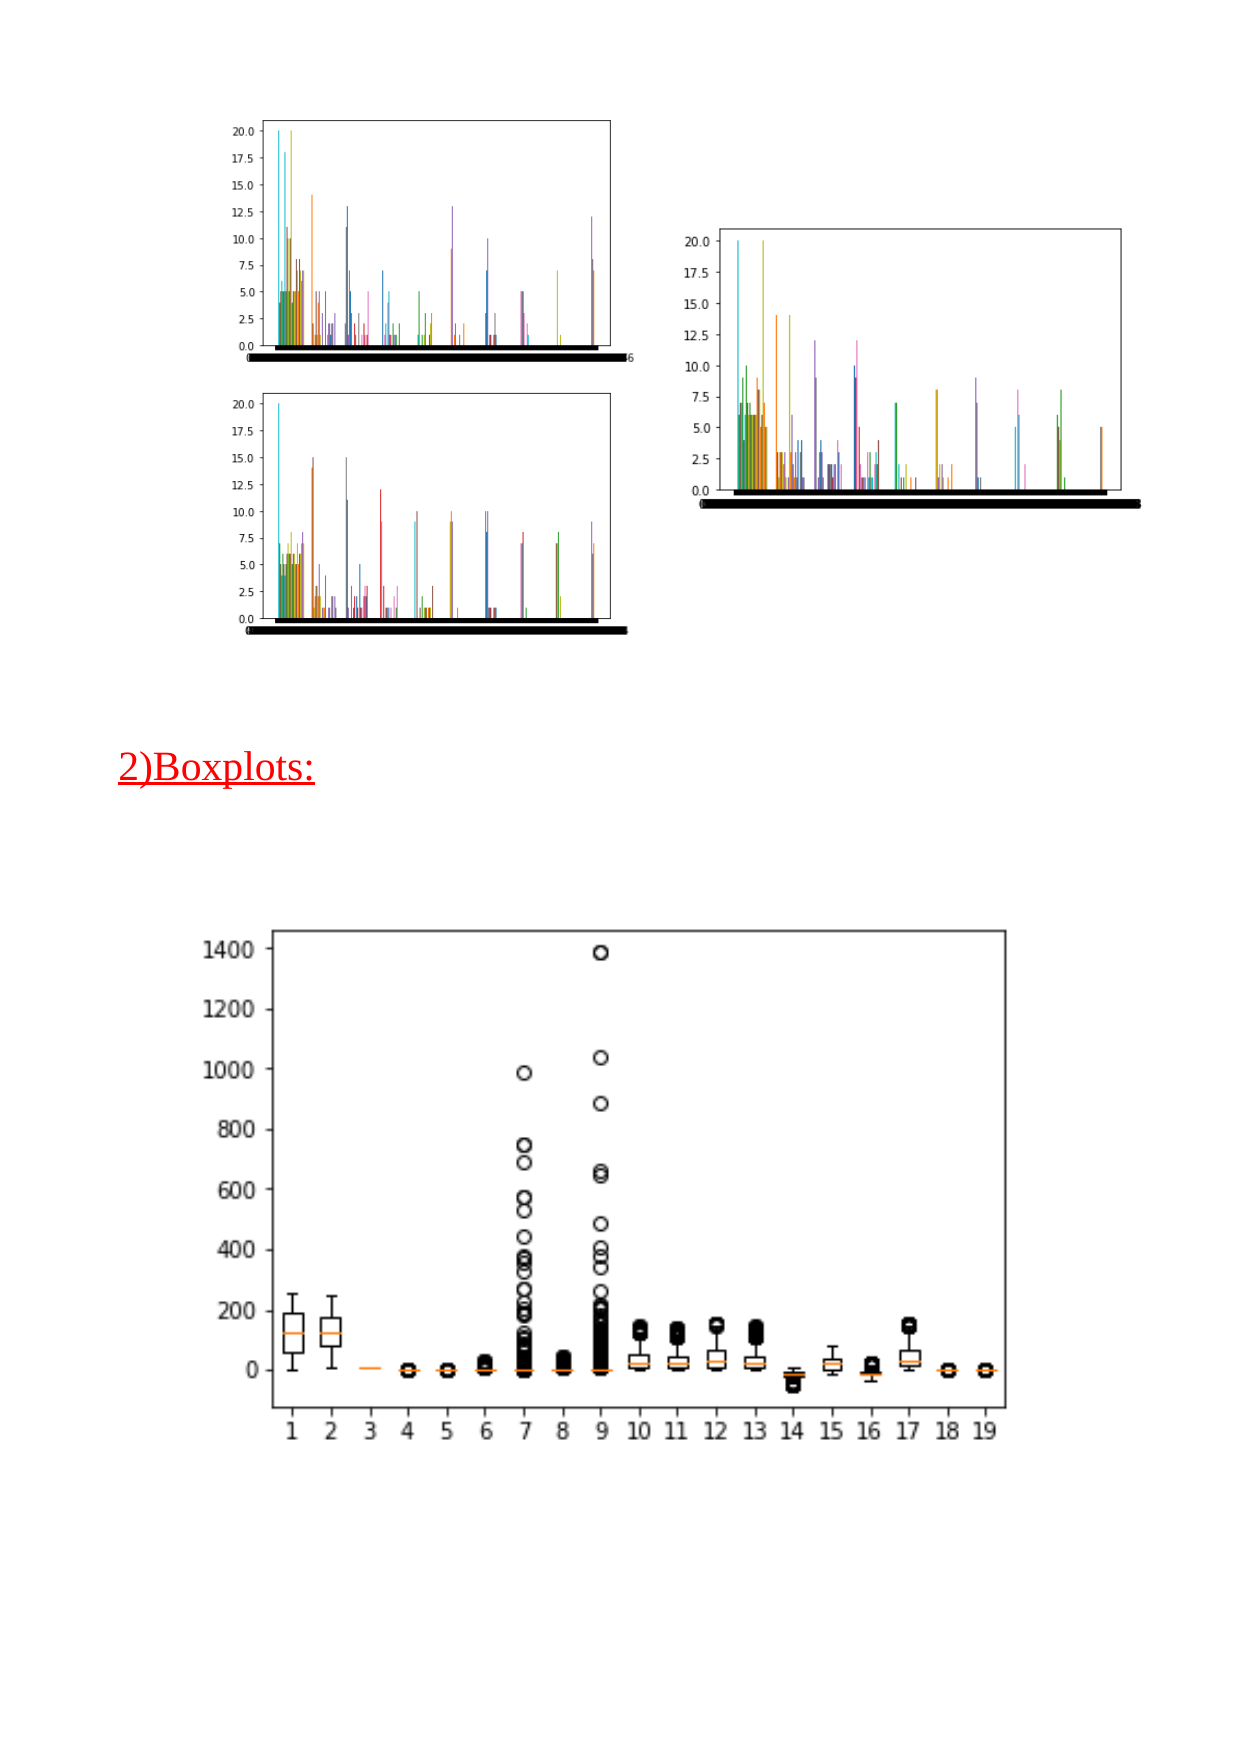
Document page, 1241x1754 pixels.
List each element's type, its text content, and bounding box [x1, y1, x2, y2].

picture [187, 902, 1053, 1464]
picture [663, 203, 1153, 522]
picture [220, 118, 639, 645]
text 2)Boxplots: [118, 741, 1122, 789]
